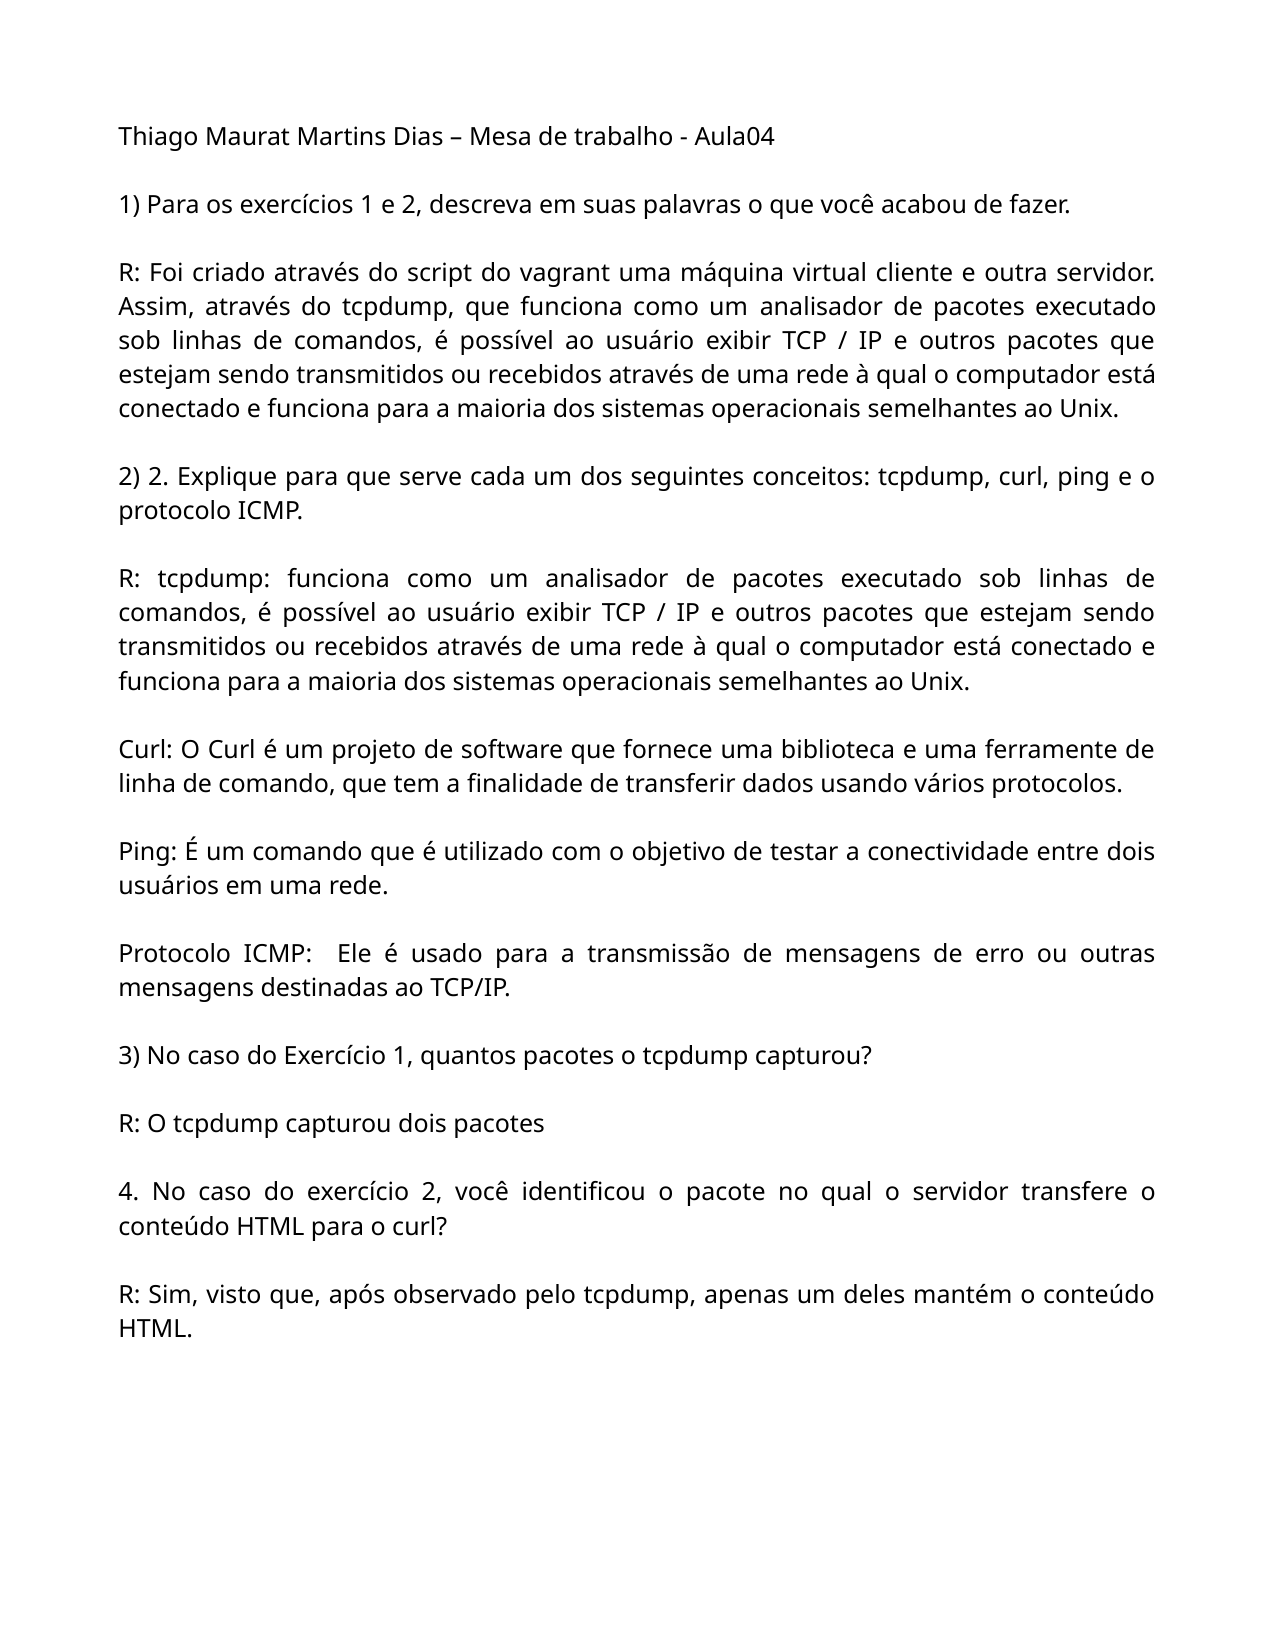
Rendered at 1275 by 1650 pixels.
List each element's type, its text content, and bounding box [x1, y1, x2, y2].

text R: Sim, visto que, após observado pelo tcpdump, apenas um deles mantém o conteúdo HTML. [118, 1276, 1157, 1344]
text Protocolo ICMP: Ele é usado para a transmissão de mensagens de erro ou outras mensagens destinadas ao TCP/IP. [118, 936, 1157, 1004]
text Curl: O Curl é um projeto de software que fornece uma biblioteca e uma ferramente de linha de comando, que tem a finalidade de transferir dados usando vários protocolos. [118, 731, 1157, 799]
text R: Foi criado através do script do vagrant uma máquina virtual cliente e outra servidor. Assim, através do tcpdump, que funciona como um analisador de pacotes executado sob linhas de comandos, é possível ao usuário exibir TCP / IP e outros pacotes que estejam sendo transmitidos ou recebidos através de uma rede à qual o computador está conectado e funciona para a maioria dos sistemas operacionais semelhantes ao Unix. [118, 254, 1157, 425]
text Ping: É um comando que é utilizado com o objetivo de testar a conectividade entre dois usuários em uma rede. [118, 833, 1157, 902]
text R: O tcpdump capturou dois pacotes [118, 1106, 1157, 1140]
text Thiago Maurat Martins Dias – Mesa de trabalho - Aula04 [118, 118, 1157, 152]
text 1) Para os exercícios 1 e 2, descreva em suas palavras o que você acabou de fazer. [118, 186, 1157, 220]
text 2) 2. Explique para que serve cada um dos seguintes conceitos: tcpdump, curl, ping e o protocolo ICMP. [118, 459, 1157, 527]
text 3) No caso do Exercício 1, quantos pacotes o tcpdump capturou? [118, 1038, 1157, 1072]
text 4. No caso do exercício 2, você identificou o pacote no qual o servidor transfere o conteúdo HTML para o curl? [118, 1174, 1157, 1242]
text R: tcpdump: funciona como um analisador de pacotes executado sob linhas de comandos, é possível ao usuário exibir TCP / IP e outros pacotes que estejam sendo transmitidos ou recebidos através de uma rede à qual o computador está conectado e funciona para a maioria dos sistemas operacionais semelhantes ao Unix. [118, 561, 1157, 697]
